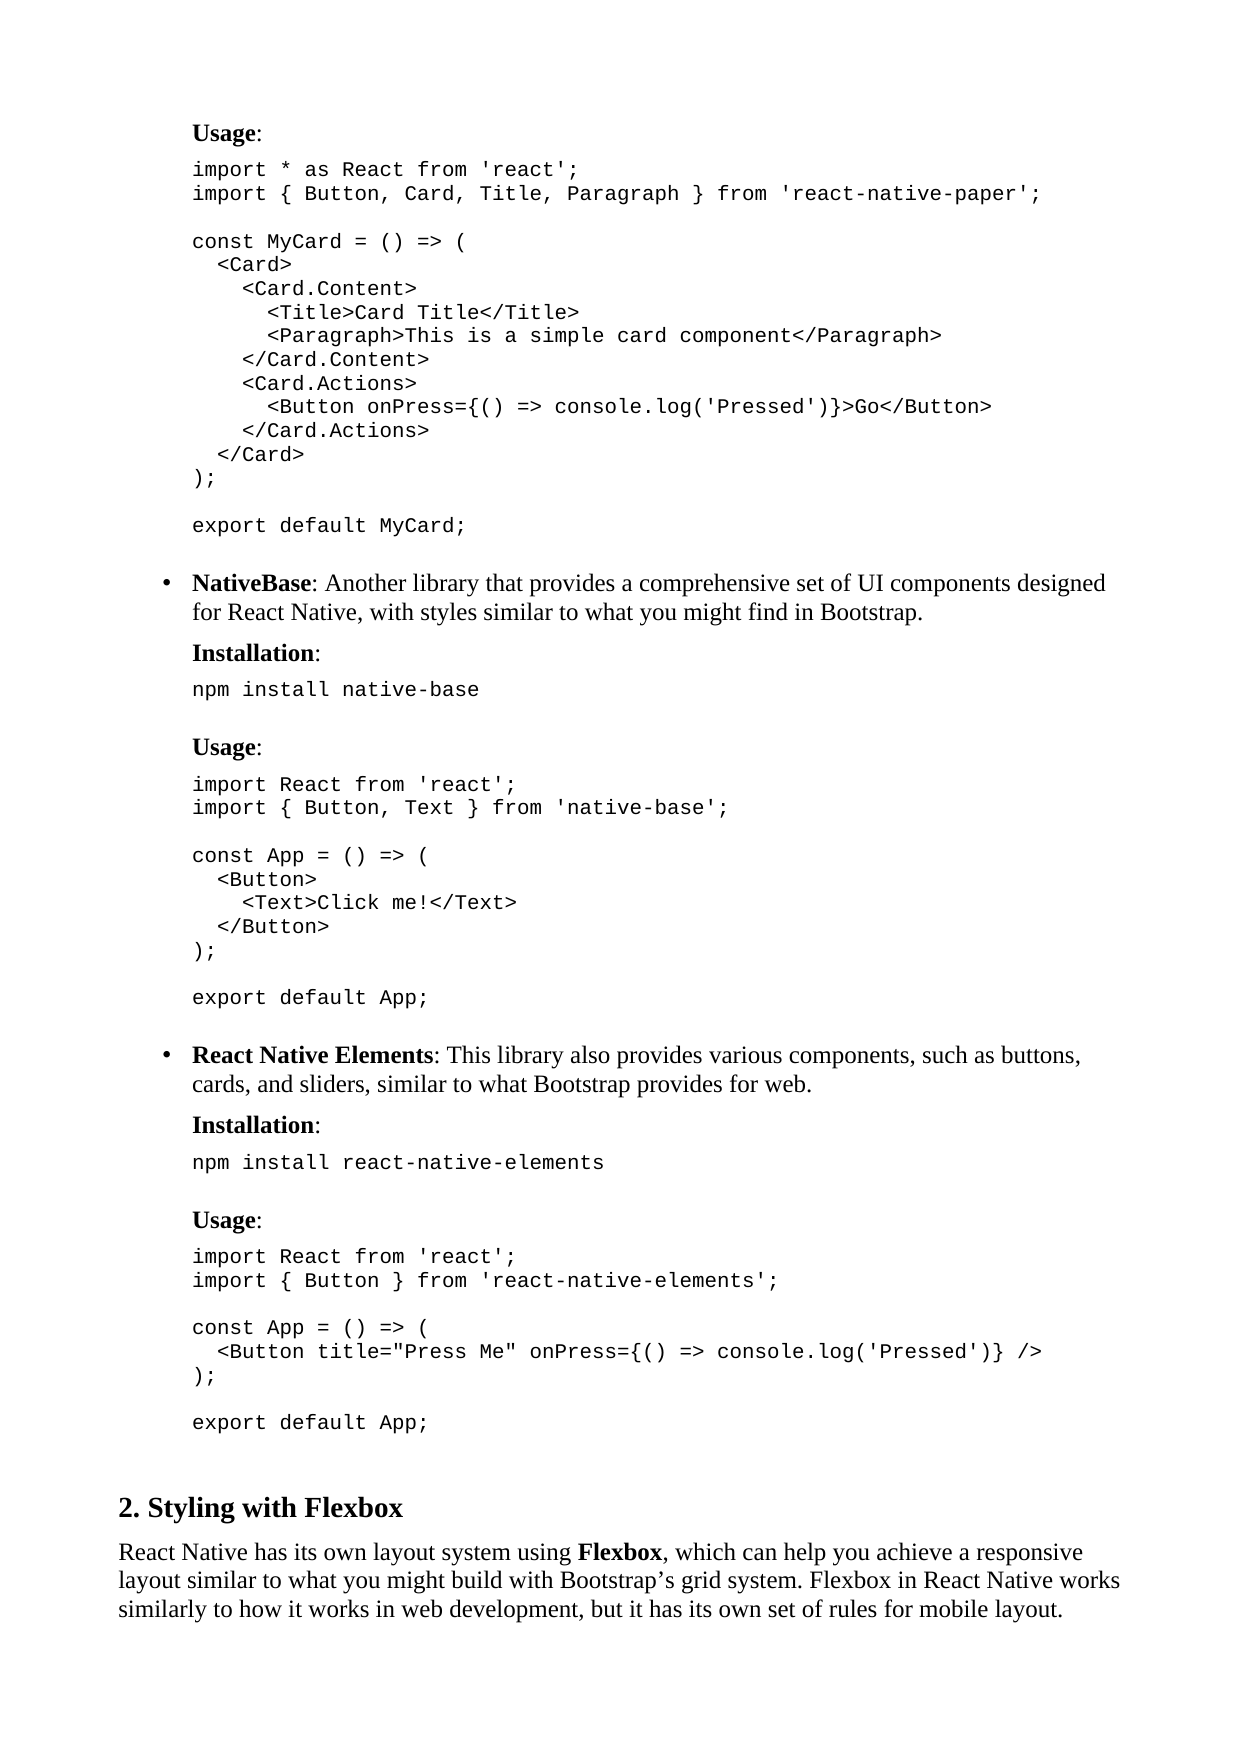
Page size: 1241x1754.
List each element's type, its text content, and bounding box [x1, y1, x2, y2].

list Installation: [162, 1110, 1122, 1139]
list export default App; [162, 1412, 1122, 1436]
list </Card> [162, 443, 1122, 467]
list import { Button, Text } from 'native-base'; [162, 797, 1122, 821]
list const App = () => ( [162, 845, 1122, 869]
list NativeBase: Another library that provides a comprehensive set of UI components designed for React Native, with styles similar to what you might find in Bootstrap. [162, 568, 1122, 626]
list const MyCard = () => ( [162, 231, 1122, 254]
list const App = () => ( [162, 1317, 1122, 1341]
text React Native has its own layout system using Flexbox, which can help you achieve a responsive layout similar to what you might build with Bootstrap’s grid system. Flexbox in React Native works similarly to how it works in web development, but it has its own set of rules for mobile layout. [118, 1537, 1122, 1623]
list <Title>Card Title</Title> [162, 302, 1122, 325]
list </Button> [162, 916, 1122, 939]
list </Card.Actions> [162, 420, 1122, 443]
list Usage: [162, 1205, 1122, 1233]
list <Text>Click me!</Text> [162, 892, 1122, 916]
list <Card.Content> [162, 278, 1122, 302]
list <Button title="Press Me" onPress={() => console.log('Pressed')} /> [162, 1341, 1122, 1365]
list import React from 'react'; [162, 1246, 1122, 1270]
list <Paragraph>This is a simple card component</Paragraph> [162, 325, 1122, 349]
list export default App; [162, 987, 1122, 1011]
list ); [162, 467, 1122, 491]
list <Card.Actions> [162, 373, 1122, 396]
list import * as React from 'react'; [162, 159, 1122, 183]
list npm install native-base [162, 679, 1122, 703]
list npm install react-native-elements [162, 1152, 1122, 1175]
list Usage: [162, 118, 1122, 147]
list export default MyCard; [162, 515, 1122, 538]
list ); [162, 1365, 1122, 1388]
list import React from 'react'; [162, 774, 1122, 797]
list Installation: [162, 638, 1122, 667]
subtitle 2. Styling with Flexbox [118, 1491, 1122, 1524]
list Usage: [162, 732, 1122, 761]
list <Card> [162, 254, 1122, 278]
list import { Button } from 'react-native-elements'; [162, 1270, 1122, 1293]
list import { Button, Card, Title, Paragraph } from 'react-native-paper'; [162, 183, 1122, 207]
list </Card.Content> [162, 349, 1122, 373]
list ); [162, 939, 1122, 963]
list <Button onPress={() => console.log('Pressed')}>Go</Button> [162, 396, 1122, 420]
list <Button> [162, 869, 1122, 892]
list React Native Elements: This library also provides various components, such as buttons, cards, and sliders, similar to what Bootstrap provides for web. [162, 1040, 1122, 1098]
